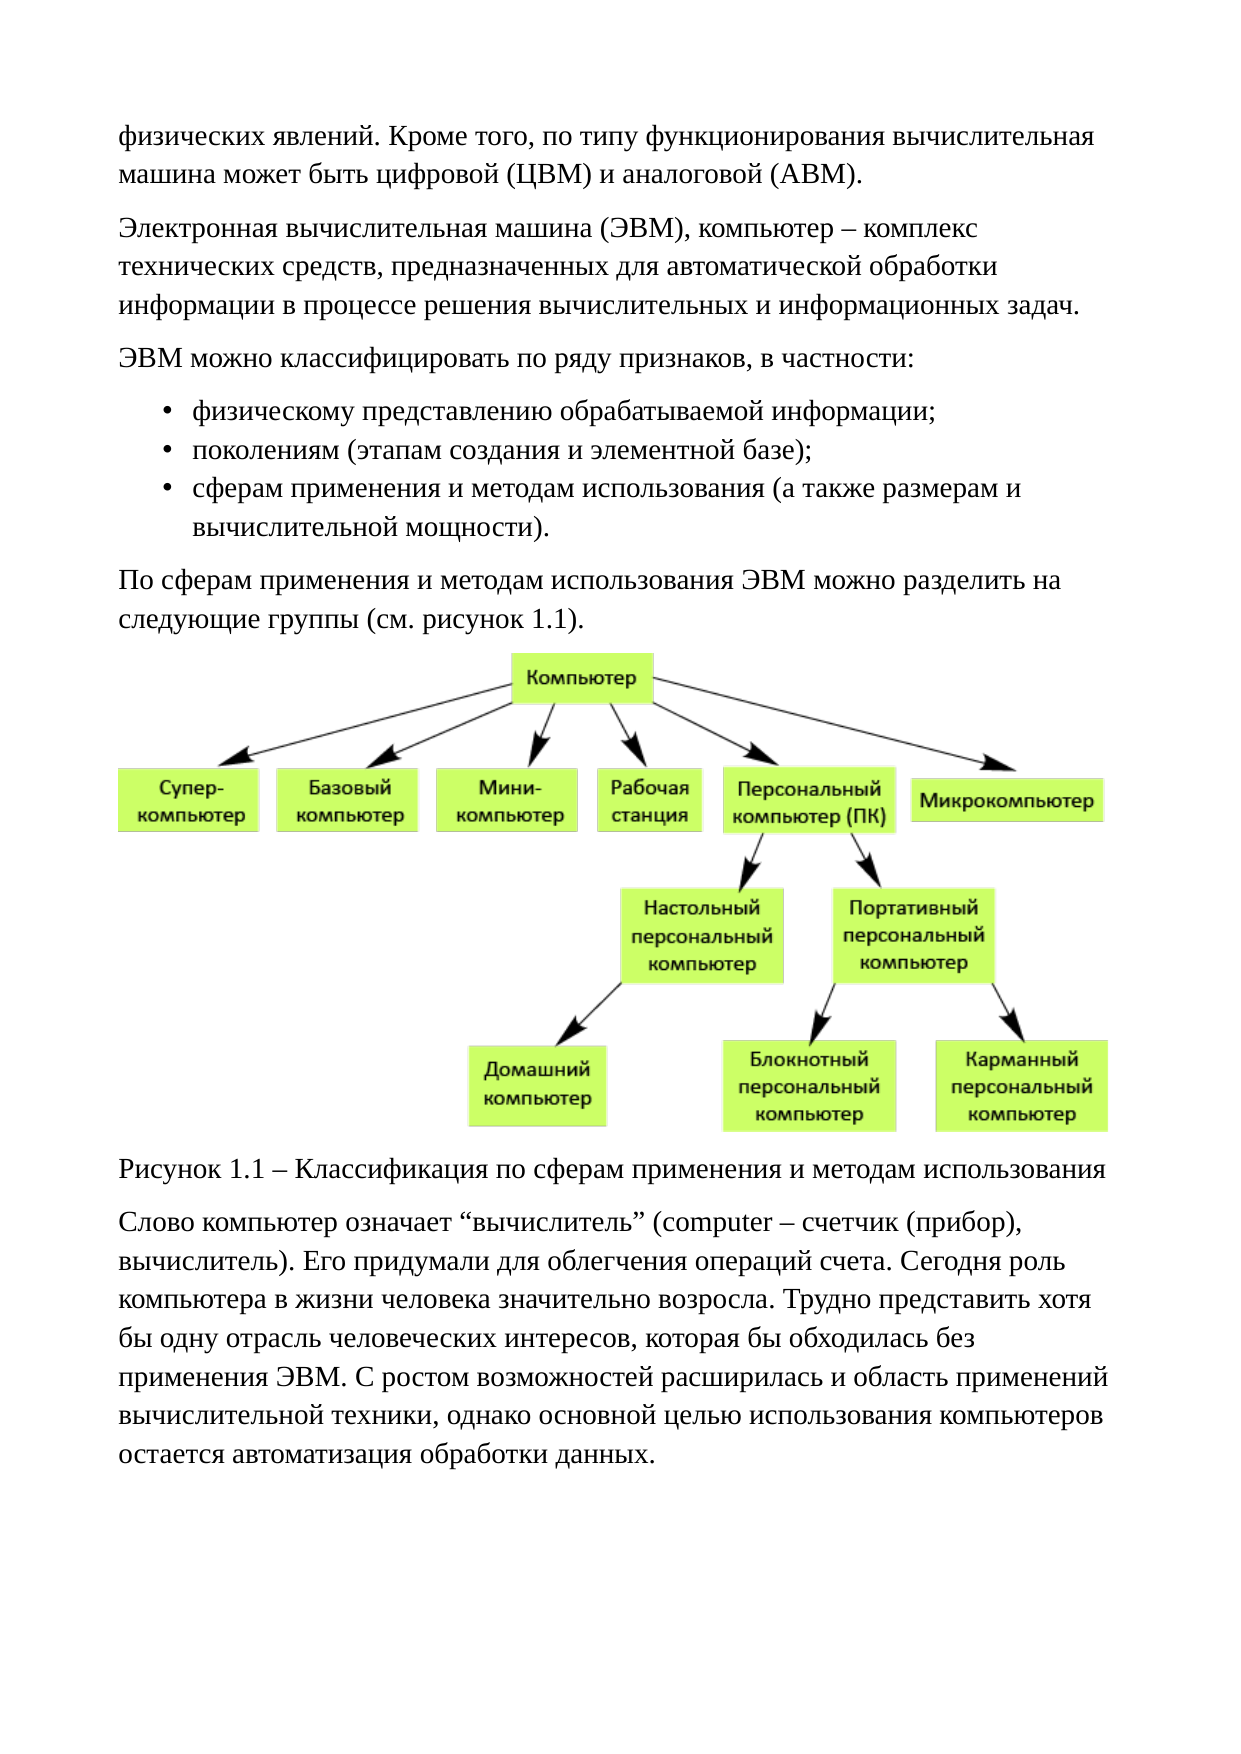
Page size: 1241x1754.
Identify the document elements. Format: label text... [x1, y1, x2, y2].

text По сферам применения и методам использования ЭВМ можно разделить на следующие группы (см. рисунок 1.1). [118, 562, 1122, 634]
text Электронная вычислительная машина (ЭВМ), компьютер – комплекс технических средств, предназначенных для автоматической обработки информации в процессе решения вычислительных и информационных задач. [118, 210, 1122, 320]
text Рисунок 1.1 – Классификация по сферам применения и методам использования [118, 1151, 1122, 1185]
text Слово компьютер означает “вычислитель” (сomputer – счетчик (прибор), вычислитель). Его придумали для облегчения операций счета. Сегодня роль компьютера в жизни человека значительно возросла. Трудно представить хотя бы одну отрасль человеческих интересов, которая бы обходилась без применения ЭВМ. С ростом возможностей расширилась и область применений вычислительной техники, однако основной целью использования компьютеров остается автоматизация обработки данных. [118, 1204, 1122, 1469]
text физических явлений. Кроме того, по типу функционирования вычислительная машина может быть цифровой (ЦВМ) и аналоговой (АВМ). [118, 118, 1122, 190]
text ЭВМ можно классифицировать по ряду признаков, в частности: [118, 340, 1122, 373]
picture [118, 653, 1109, 1132]
list поколениям (этапам создания и элементной базе); [162, 432, 1122, 465]
list физическому представлению обрабатываемой информации; [162, 393, 1122, 427]
list сферам применения и методам использования (а также размерам и вычислительной мощности). [162, 470, 1122, 543]
